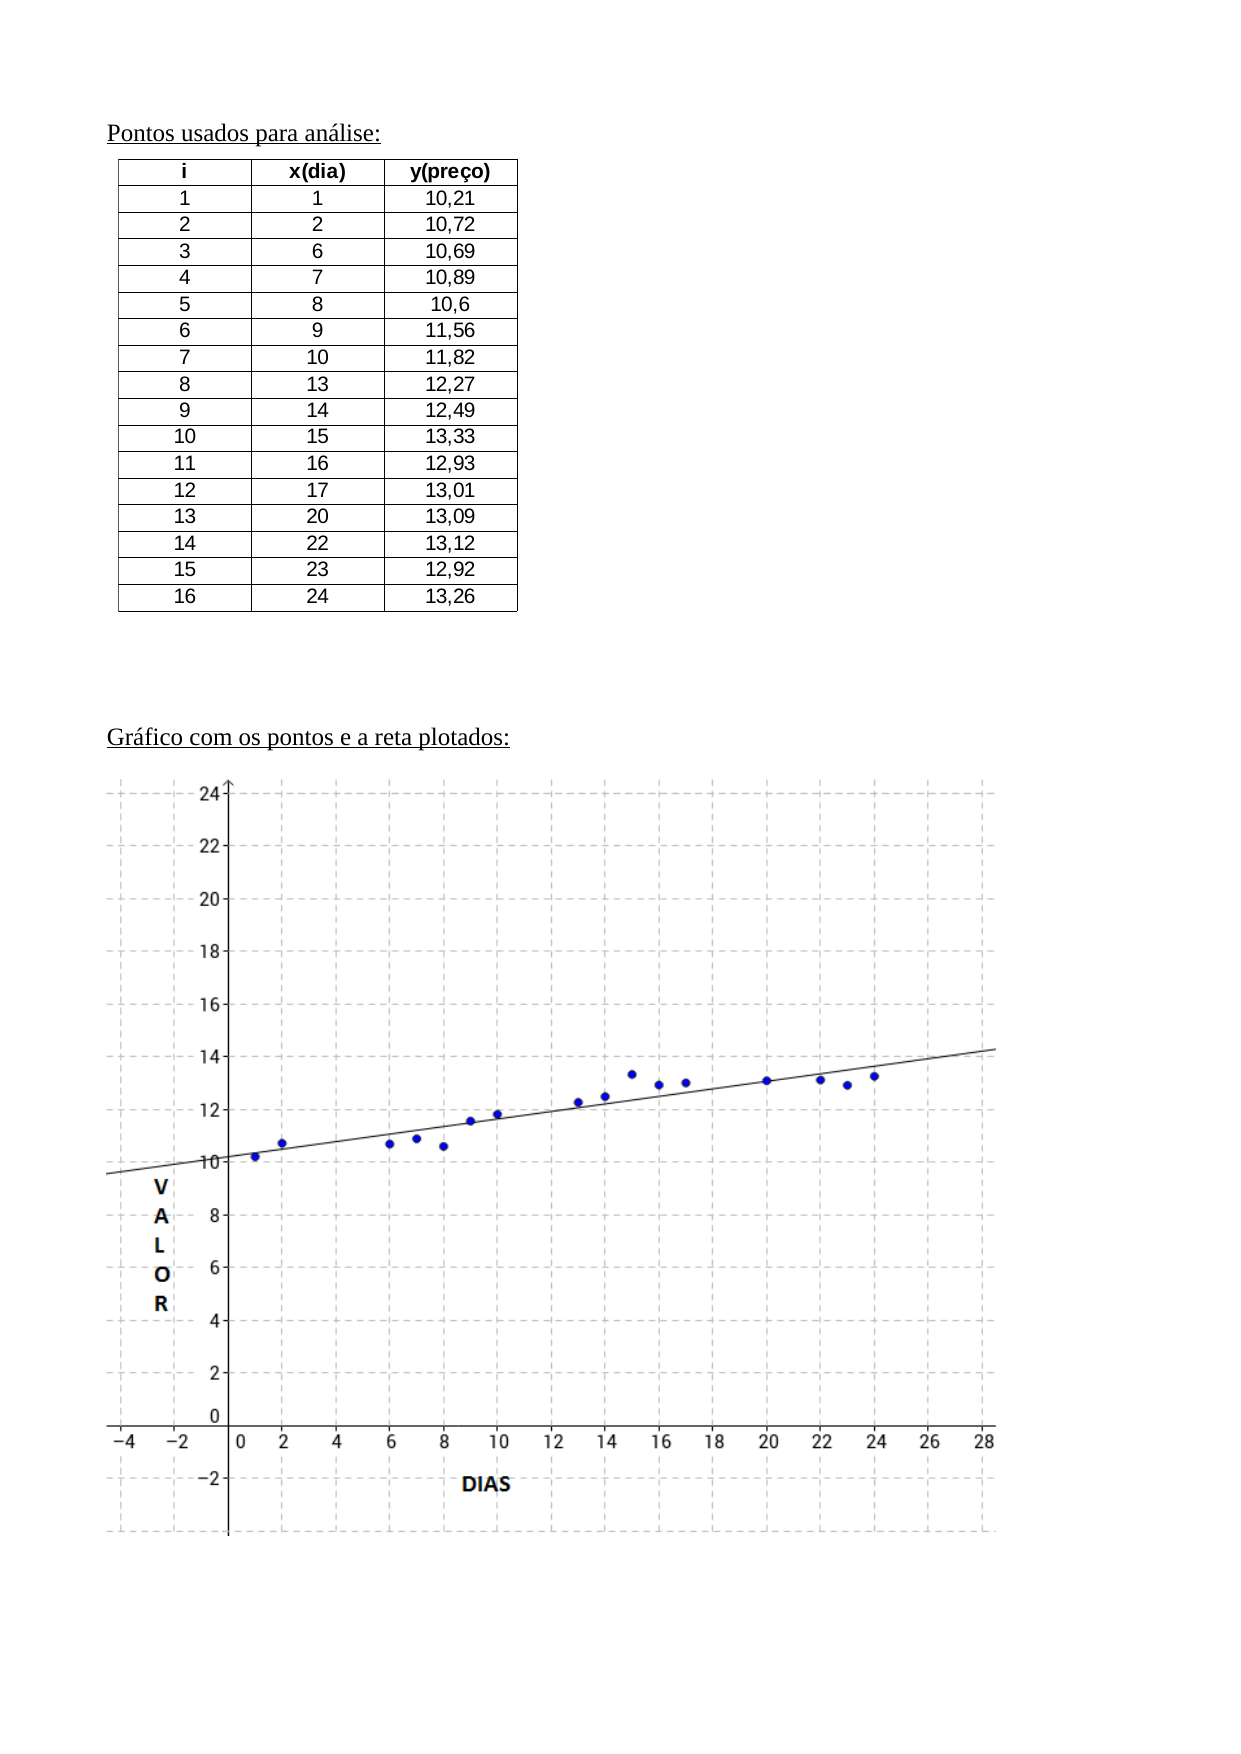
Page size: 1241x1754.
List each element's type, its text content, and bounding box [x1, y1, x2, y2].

picture [106, 779, 1022, 1536]
text Pontos usados para análise: [107, 118, 1121, 147]
text Gráfico com os pontos e a reta plotados: [107, 722, 1121, 751]
